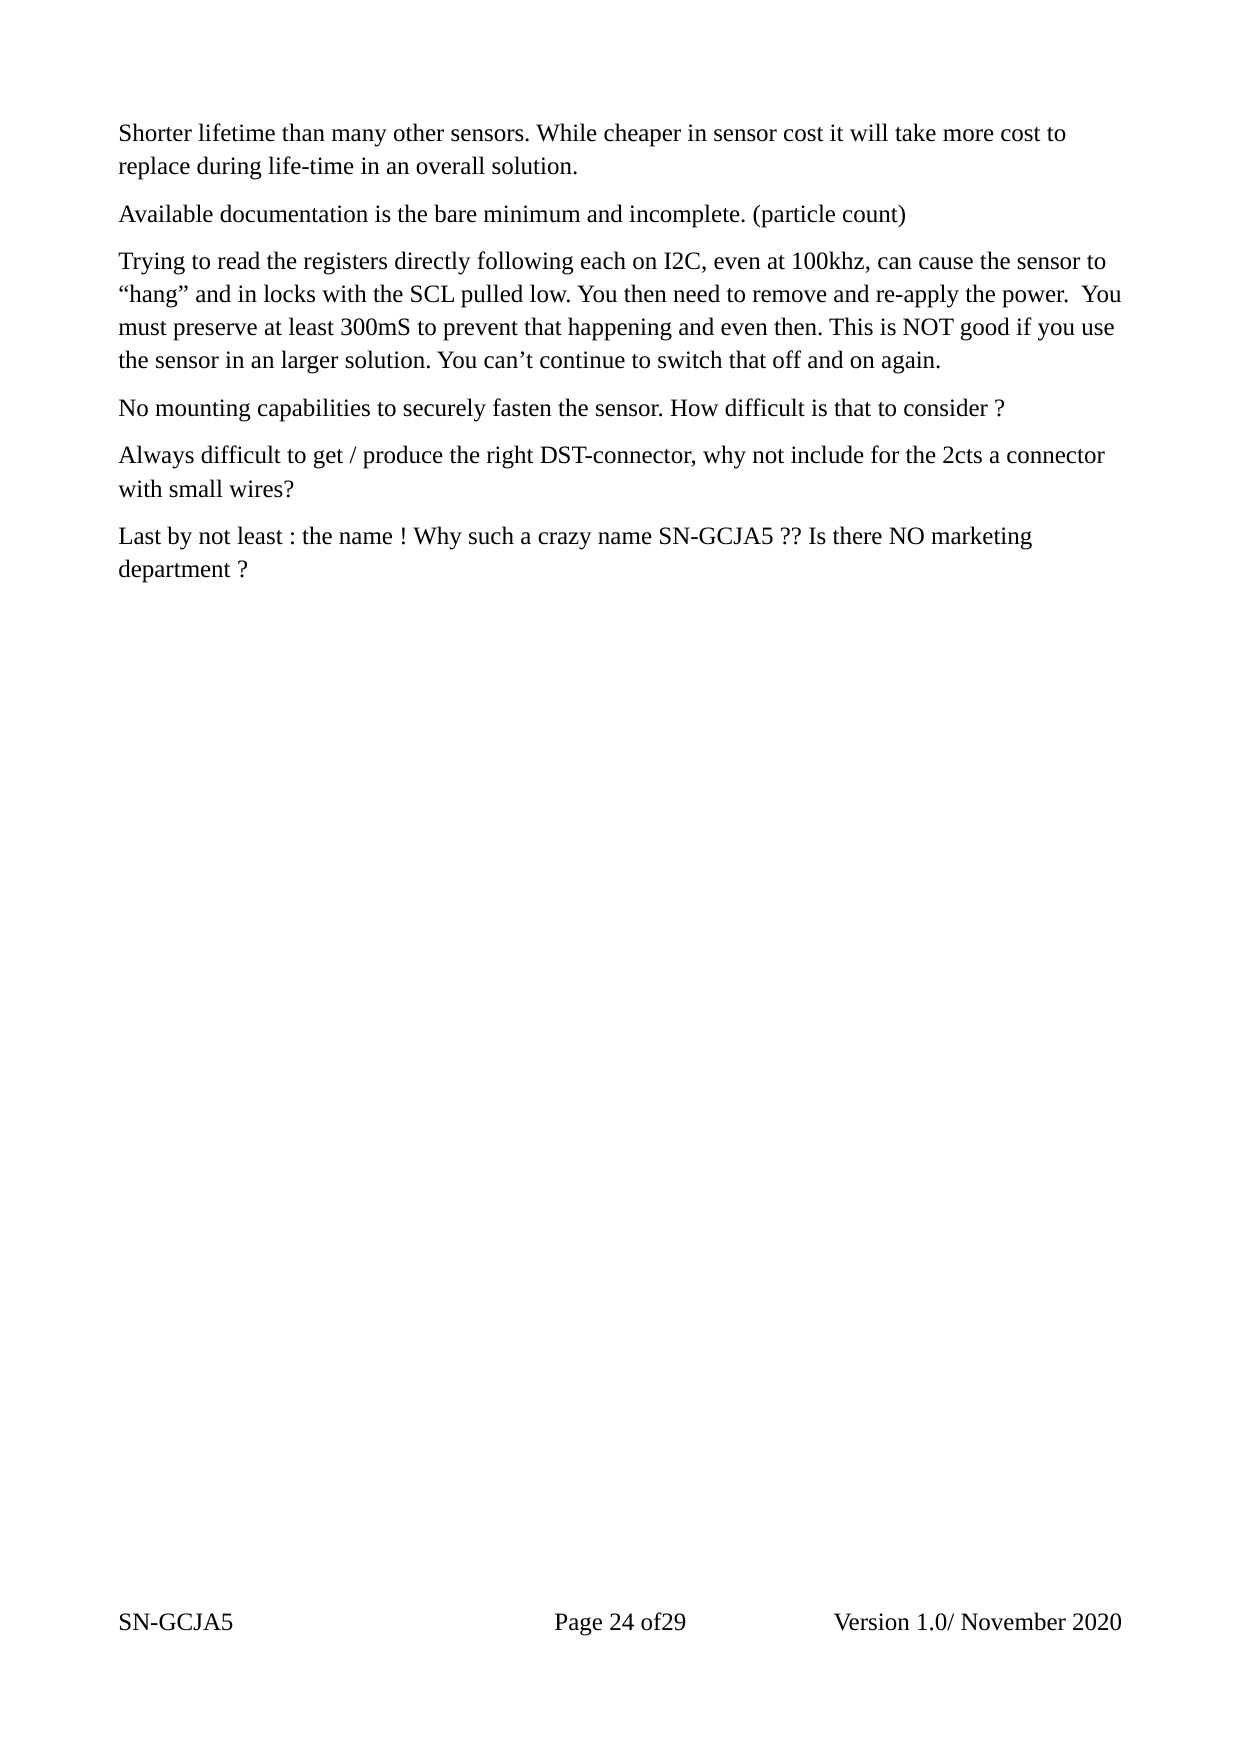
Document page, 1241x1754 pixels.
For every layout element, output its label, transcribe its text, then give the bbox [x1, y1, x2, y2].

text No mounting capabilities to securely fasten the sensor. How difficult is that to consider ? [118, 393, 1122, 422]
text Trying to read the registers directly following each on I2C, even at 100khz, can cause the sensor to “hang” and in locks with the SCL pulled low. You then need to remove and re-apply the power. You must preserve at least 300mS to prevent that happening and even then. This is NOT good if you use the sensor in an larger solution. You can’t continue to switch that off and on again. [118, 246, 1122, 374]
text Shorter lifetime than many other sensors. While cheaper in sensor cost it will take more cost to replace during life-time in an overall solution. [118, 118, 1122, 180]
text Last by not least : the name ! Why such a crazy name SN-GCJA5 ?? Is there NO marketing department ? [118, 521, 1122, 583]
text Available documentation is the bare minimum and incomplete. (particle count) [118, 199, 1122, 227]
text Always difficult to get / produce the right DST-connector, why not include for the 2cts a connector with small wires? [118, 441, 1122, 502]
